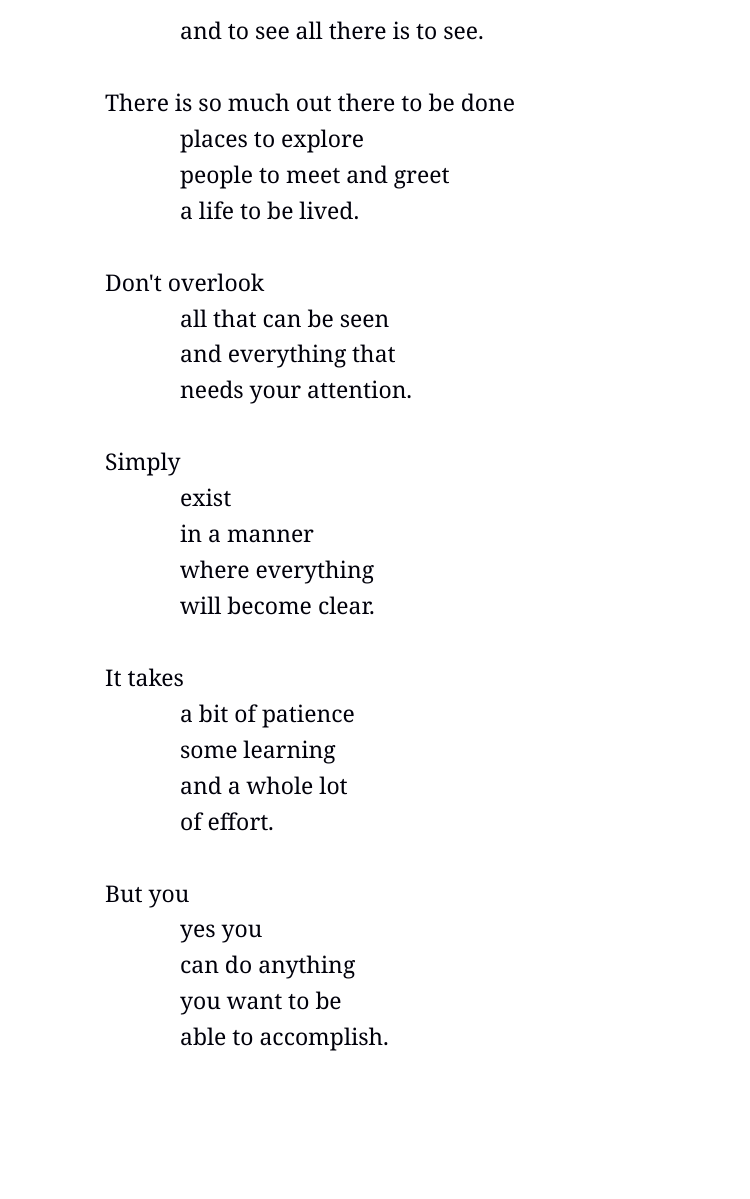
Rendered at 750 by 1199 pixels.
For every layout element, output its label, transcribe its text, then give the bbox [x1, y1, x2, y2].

text people to meet and greet [105, 159, 645, 190]
text needs your attention. [105, 374, 645, 406]
text There is so much out there to be done [105, 87, 645, 118]
text of effort. [105, 806, 645, 837]
text and everything that [105, 338, 645, 370]
text But you [105, 877, 645, 909]
text able to accomplish. [105, 1021, 645, 1052]
text in a manner [105, 518, 645, 549]
text where everything [105, 554, 645, 585]
text and a whole lot [105, 770, 645, 801]
text will become clear. [105, 590, 645, 621]
text and to see all there is to see. [105, 15, 645, 46]
text can do anything [105, 949, 645, 981]
text Don't overlook [105, 267, 645, 298]
text places to explore [105, 123, 645, 154]
text It takes [105, 662, 645, 693]
text all that can be seen [105, 302, 645, 334]
text yes you [105, 913, 645, 945]
text Simply [105, 446, 645, 477]
text you want to be [105, 985, 645, 1017]
text a life to be lived. [105, 195, 645, 226]
text a bit of patience [105, 698, 645, 729]
text exist [105, 482, 645, 513]
text some learning [105, 734, 645, 765]
